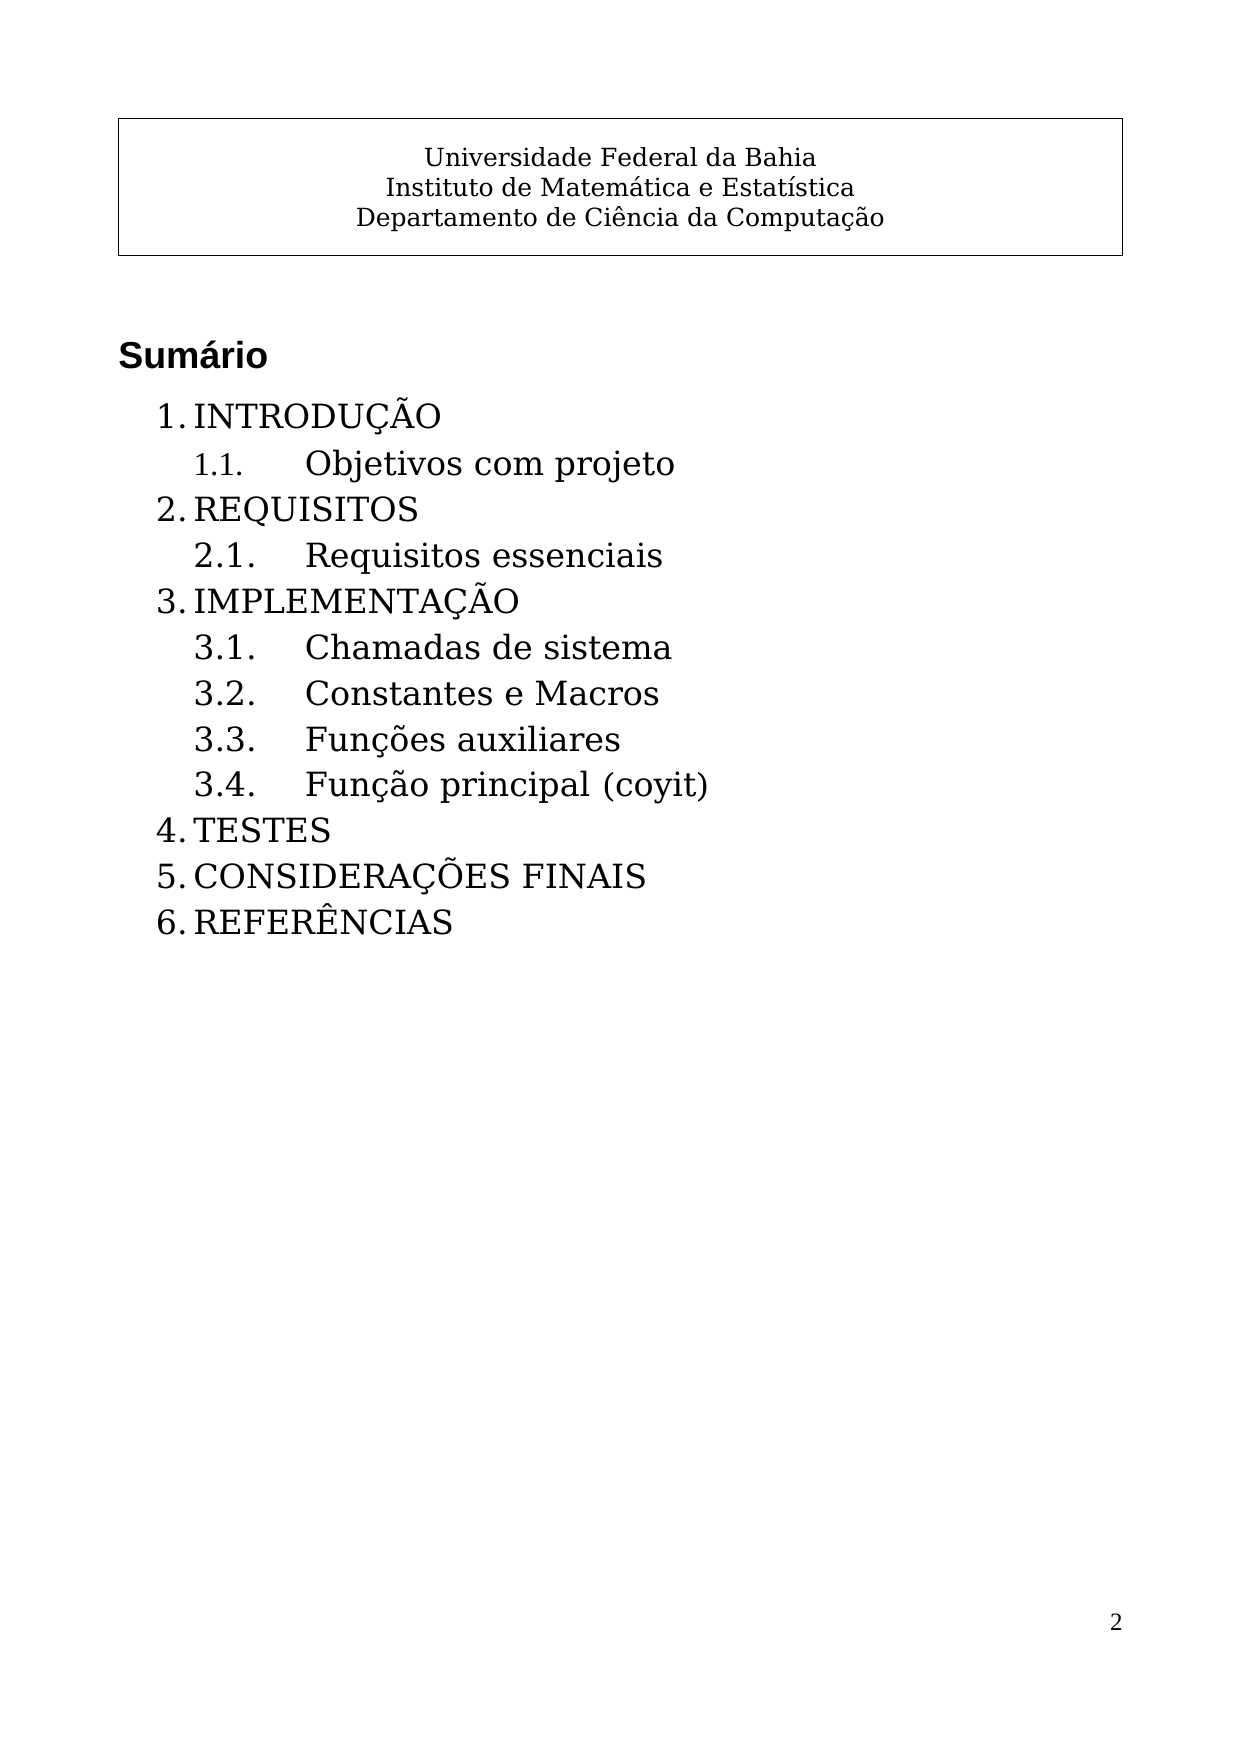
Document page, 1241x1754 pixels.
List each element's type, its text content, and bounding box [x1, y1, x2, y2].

list REQUISITOS [156, 488, 1122, 528]
list Função principal (coyit) [193, 764, 1122, 804]
list TESTES [156, 810, 1122, 850]
list Constantes e Macros [193, 672, 1122, 712]
list Objetivos com projeto [193, 442, 1122, 482]
list Chamadas de sistema [193, 626, 1122, 666]
list Requisitos essenciais [193, 534, 1122, 574]
list Funções auxiliares [193, 718, 1122, 758]
list IMPLEMENTAÇÃO [156, 580, 1122, 620]
list CONSIDERAÇÕES FINAIS [156, 856, 1122, 896]
list REFERÊNCIAS [156, 902, 1122, 942]
list INTRODUÇÃO [156, 396, 1122, 436]
subtitle Sumário [118, 334, 1122, 377]
